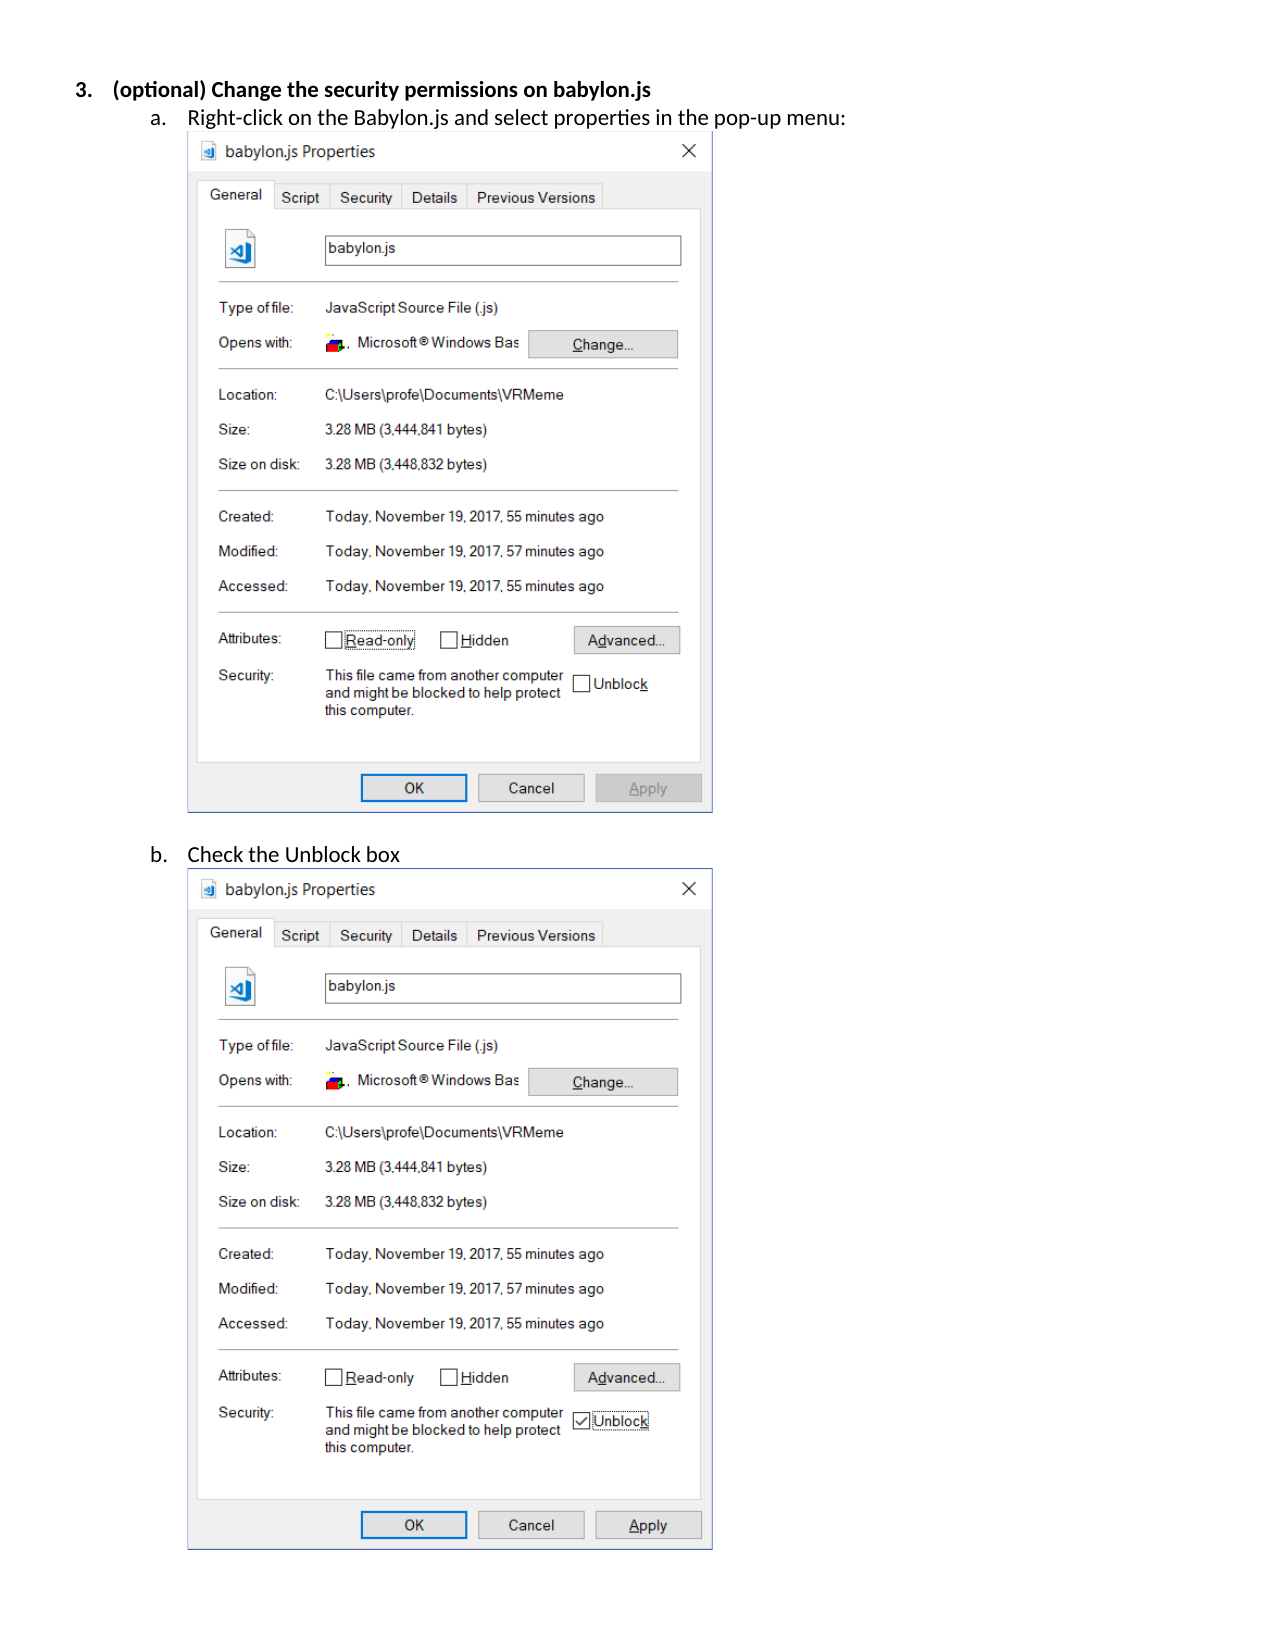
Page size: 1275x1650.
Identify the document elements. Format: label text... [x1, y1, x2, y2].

list (optional) Change the security permissions on babylon.js [75, 75, 1200, 103]
list Right-click on the Babylon.js and select properties in the pop-up menu: [150, 103, 1200, 840]
list Check the Unblock box [150, 840, 1200, 1549]
